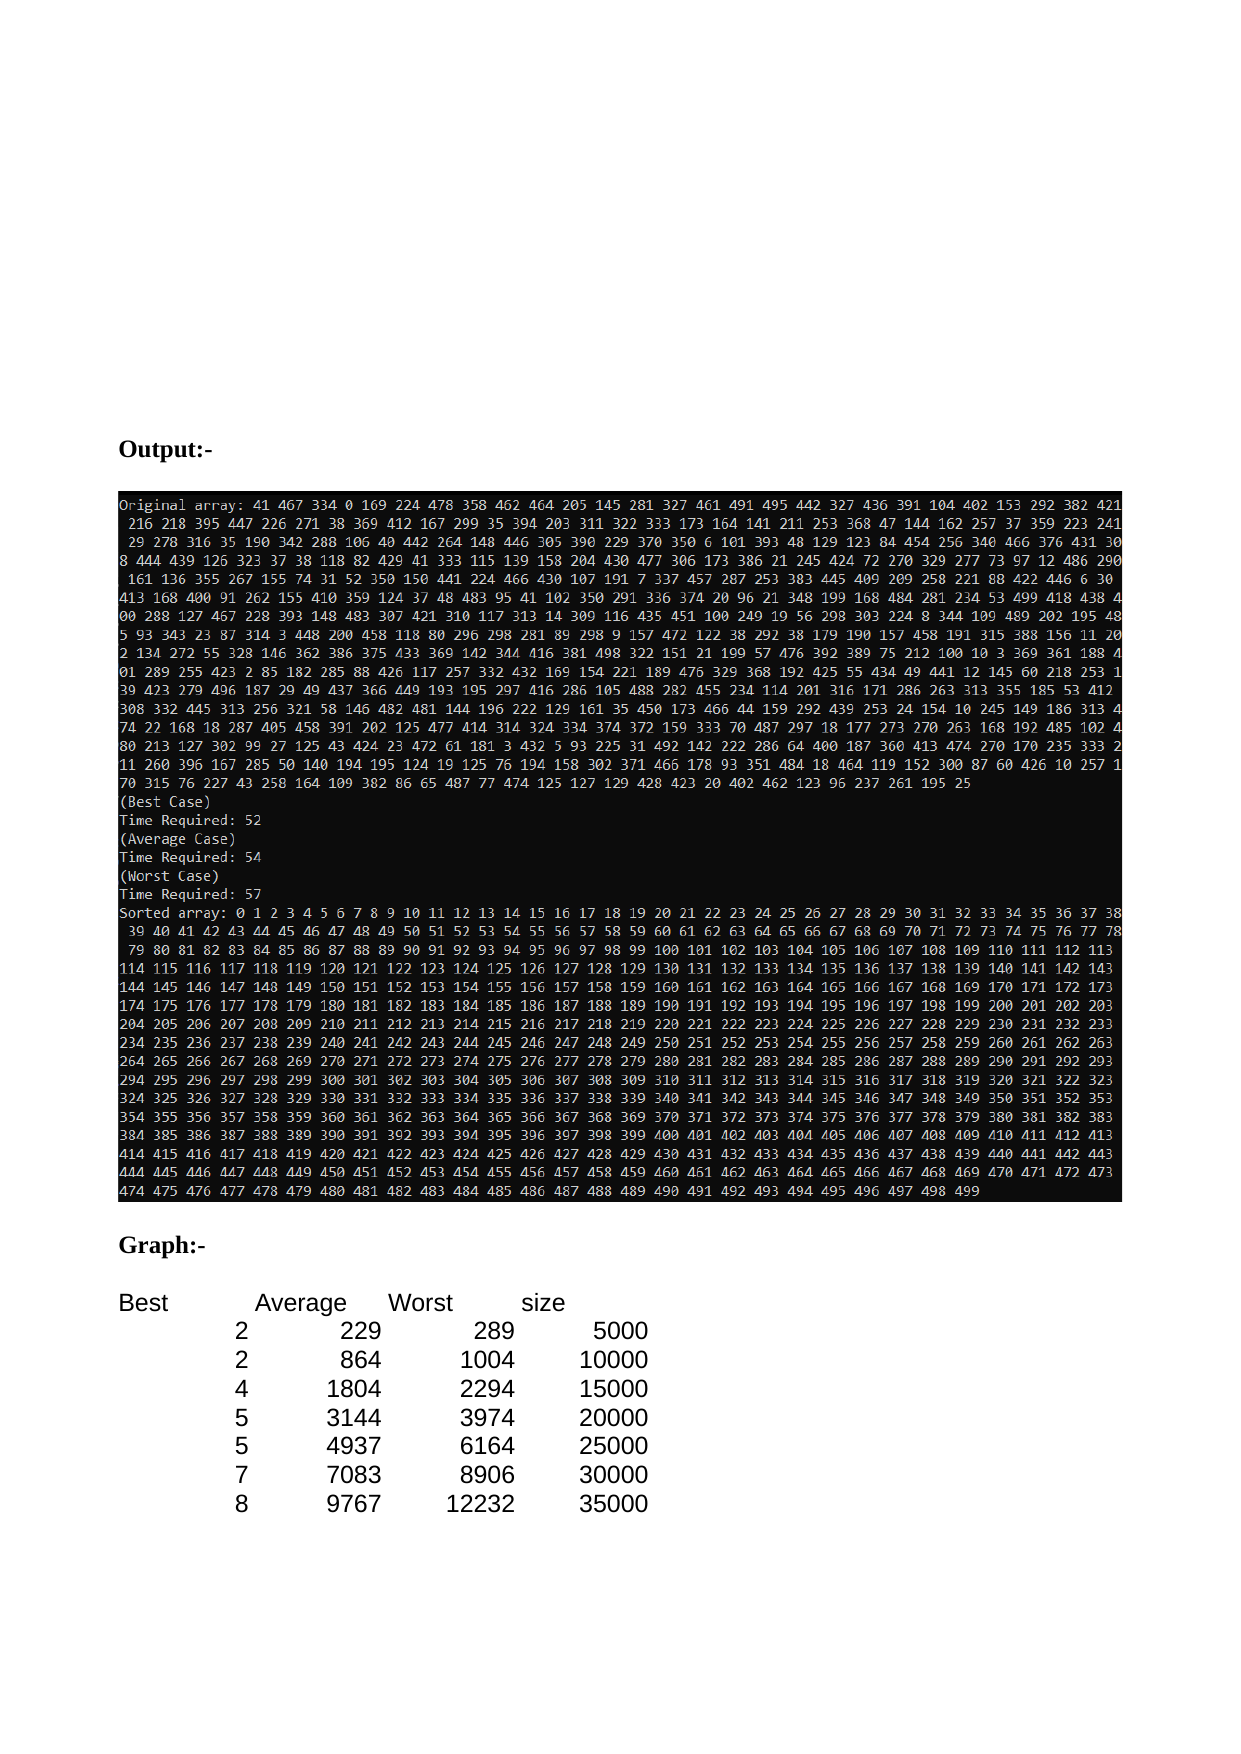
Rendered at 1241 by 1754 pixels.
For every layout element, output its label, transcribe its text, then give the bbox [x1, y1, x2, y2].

table_cell 229 [251, 1316, 385, 1345]
text Graph:- [118, 1230, 1122, 1259]
table_cell 6164 [385, 1431, 518, 1460]
table_header Best [115, 1288, 251, 1316]
table_cell 5 [115, 1403, 251, 1431]
table_cell 289 [385, 1316, 518, 1345]
table_cell 4937 [251, 1431, 385, 1460]
table_cell 20000 [518, 1403, 651, 1431]
table_cell 8906 [385, 1460, 518, 1489]
table_cell 35000 [518, 1489, 651, 1518]
picture [118, 491, 1123, 1202]
table_cell 30000 [518, 1460, 651, 1489]
table_header size [518, 1288, 651, 1316]
table_cell 8 [115, 1489, 251, 1518]
text Output:- [118, 434, 1122, 463]
table_cell 9767 [251, 1489, 385, 1518]
table_cell 3144 [251, 1403, 385, 1431]
table_cell 7 [115, 1460, 251, 1489]
table_cell 1804 [251, 1374, 385, 1403]
table_cell 15000 [518, 1374, 651, 1403]
table_cell 25000 [518, 1431, 651, 1460]
table_cell 1004 [385, 1345, 518, 1374]
table_header Average [251, 1288, 385, 1316]
table_cell 4 [115, 1374, 251, 1403]
table_cell 2294 [385, 1374, 518, 1403]
table_cell 3974 [385, 1403, 518, 1431]
table_header Worst [385, 1288, 518, 1316]
table_cell 12232 [385, 1489, 518, 1518]
table_cell 10000 [518, 1345, 651, 1374]
table_cell 7083 [251, 1460, 385, 1489]
table_cell 2 [115, 1316, 251, 1345]
table_cell 2 [115, 1345, 251, 1374]
table_cell 5 [115, 1431, 251, 1460]
table_cell 5000 [518, 1316, 651, 1345]
table_cell 864 [251, 1345, 385, 1374]
